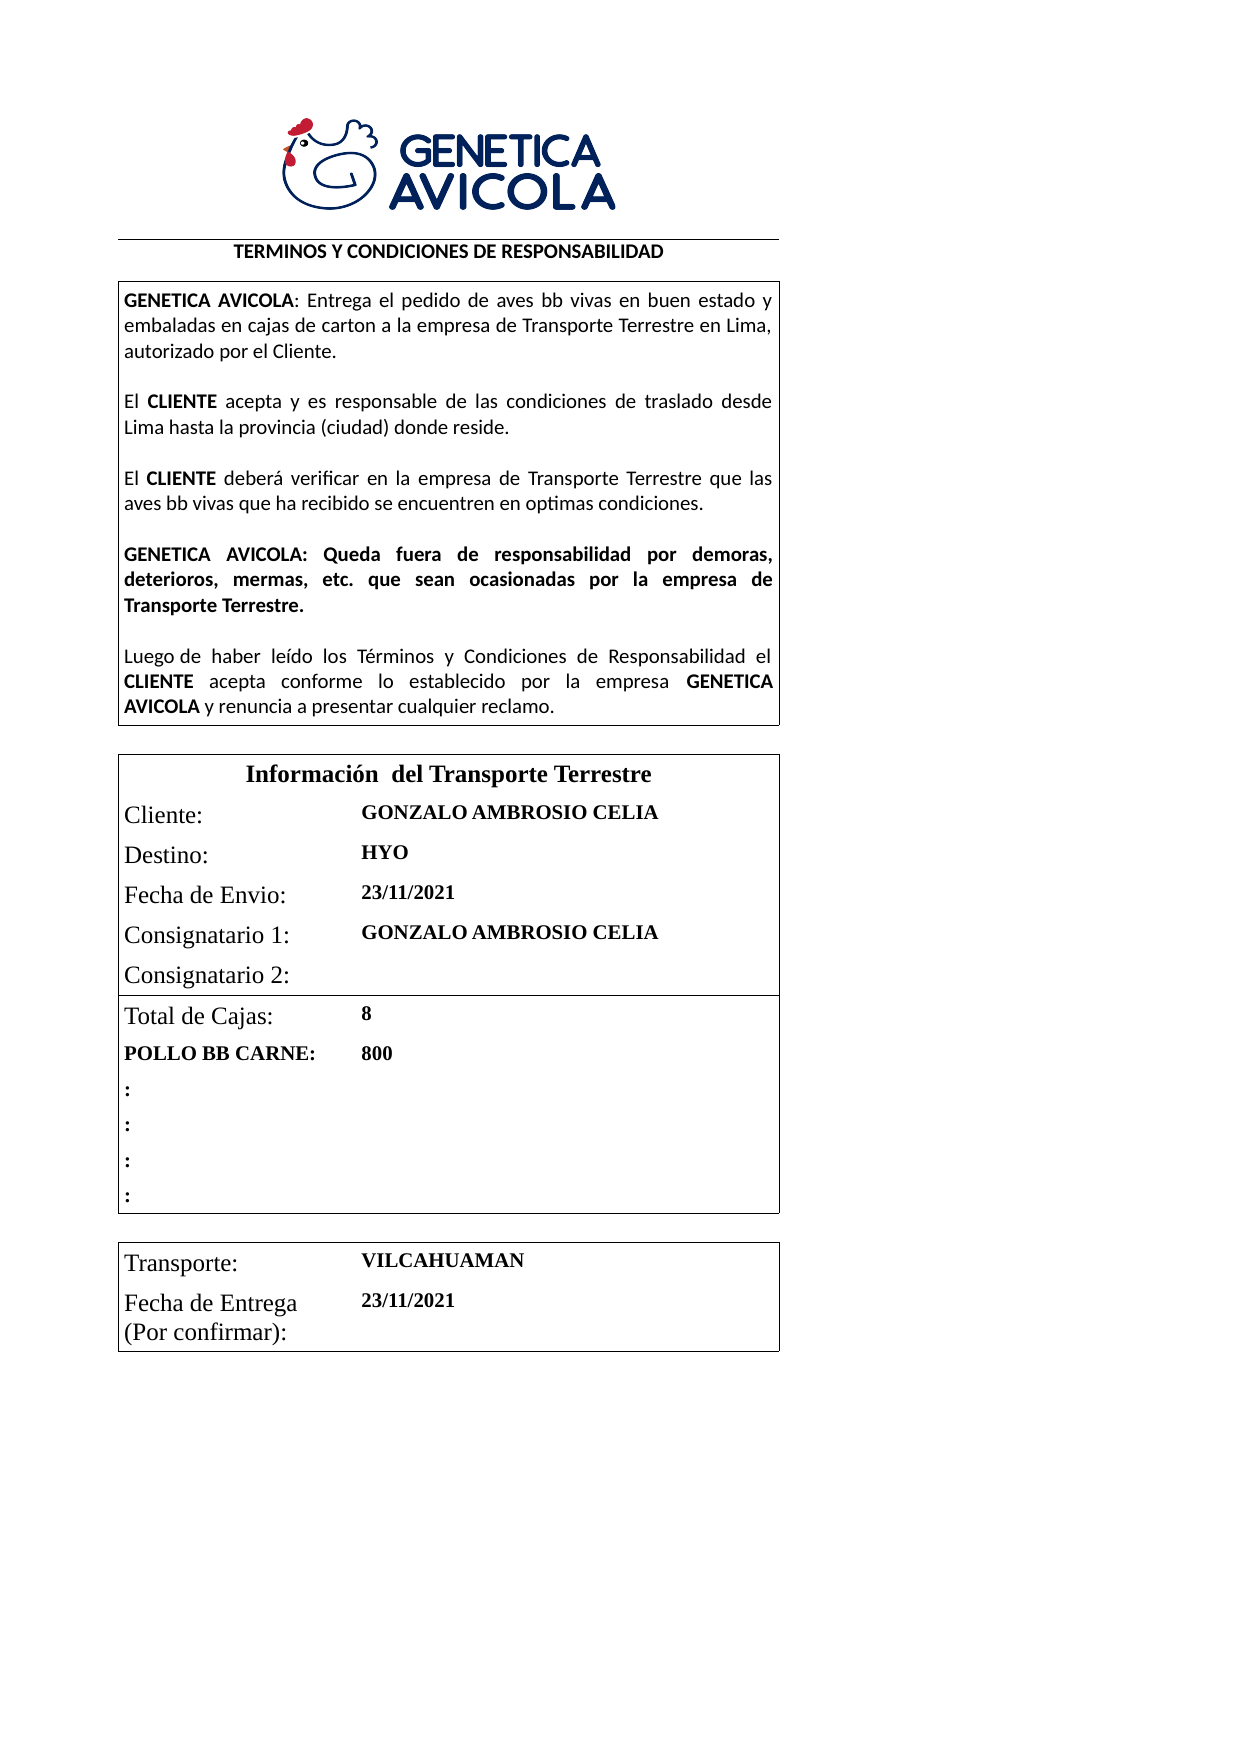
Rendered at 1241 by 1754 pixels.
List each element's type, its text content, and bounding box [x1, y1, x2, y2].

table_cell [356, 1142, 779, 1177]
table_cell [356, 1214, 779, 1242]
table_cell [356, 1106, 779, 1142]
table_cell : [119, 1071, 356, 1106]
table_cell GENETICA AVICOLA: Entrega el pedido de aves bb vivas en buen estado y embaladas en cajas de carton a la empresa de Transporte Terrestre en Lima, autorizado por el Cliente. El CLIENTE acepta y es responsable de las condiciones de traslado desde Lima hasta la provincia (ciudad) donde reside. El CLIENTE deberá verificar en la empresa de Transporte Terrestre que las aves bb vivas que ha recibido se encuentren en optimas condiciones. GENETICA AVICOLA: Queda fuera de responsabilidad por demoras, deterioros, mermas, etc. que sean ocasionadas por la empresa de Transporte Terrestre. Luego de haber leído los Términos y Condiciones de Responsabilidad el CLIENTE acepta conforme lo establecido por la empresa GENETICA AVICOLA y renuncia a presentar cualquier reclamo. [119, 282, 779, 725]
table_cell : [119, 1178, 356, 1213]
table_cell 23/11/2021 [356, 874, 779, 914]
table_cell [356, 955, 779, 995]
table_cell VILCAHUAMAN [356, 1243, 779, 1282]
table_cell 8 [356, 996, 779, 1035]
table_cell Consignatario 2: [119, 955, 356, 995]
table_header Información del Transporte Terrestre [119, 755, 779, 794]
table_cell Consignatario 1: [119, 915, 356, 955]
table_cell GONZALO AMBROSIO CELIA [356, 794, 779, 834]
table_cell [118, 1214, 356, 1242]
table_cell Total de Cajas: [119, 996, 356, 1035]
table_cell HYO [356, 834, 779, 874]
table_cell : [119, 1106, 356, 1142]
table_cell Cliente: [119, 794, 356, 834]
table_cell [356, 1178, 779, 1213]
table_cell GONZALO AMBROSIO CELIA [356, 915, 779, 955]
table_cell [356, 1071, 779, 1106]
table_cell Transporte: [119, 1243, 356, 1282]
table_cell POLLO BB CARNE: [119, 1035, 356, 1071]
table_cell 23/11/2021 [356, 1282, 779, 1351]
table_cell Destino: [119, 834, 356, 874]
table_cell : [119, 1142, 356, 1177]
table_header TERMINOS Y CONDICIONES DE RESPONSABILIDAD [118, 240, 779, 281]
table_cell Fecha de Envio: [119, 874, 356, 914]
table_cell 800 [356, 1035, 779, 1071]
table_cell Fecha de Entrega (Por confirmar): [119, 1282, 356, 1351]
picture [282, 118, 616, 210]
